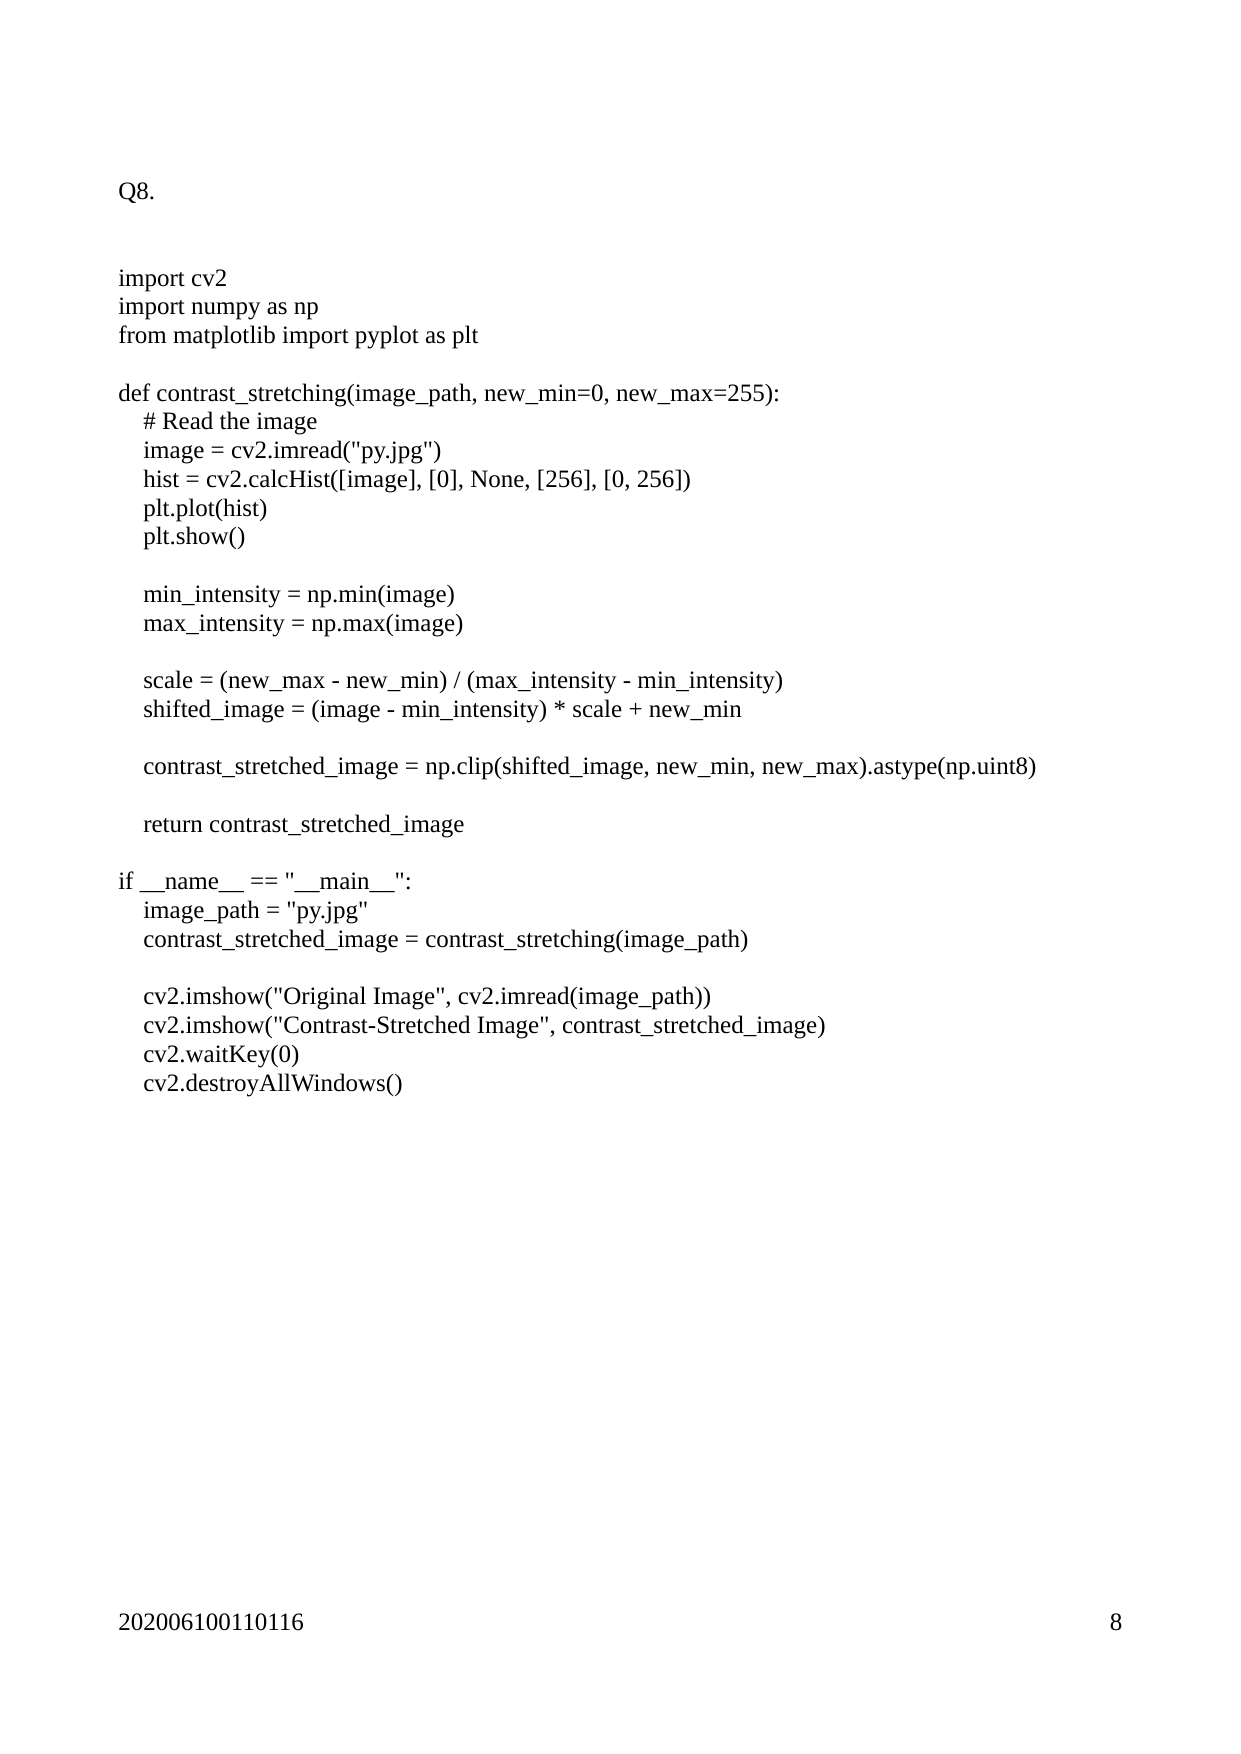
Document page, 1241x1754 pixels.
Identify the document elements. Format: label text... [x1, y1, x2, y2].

text Q8. [118, 176, 1122, 205]
text scale = (new_max - new_min) / (max_intensity - min_intensity) [118, 665, 1122, 694]
text from matplotlib import pyplot as plt [118, 320, 1122, 349]
text hist = cv2.calcHist([image], [0], None, [256], [0, 256]) [118, 464, 1122, 493]
text plt.show() [118, 521, 1122, 550]
text contrast_stretched_image = contrast_stretching(image_path) [118, 924, 1122, 953]
text cv2.imshow("Original Image", cv2.imread(image_path)) [118, 981, 1122, 1010]
text image_path = "py.jpg" [118, 895, 1122, 924]
text plt.plot(hist) [118, 493, 1122, 521]
text max_intensity = np.max(image) [118, 608, 1122, 636]
text def contrast_stretching(image_path, new_min=0, new_max=255): [118, 378, 1122, 406]
text shifted_image = (image - min_intensity) * scale + new_min [118, 694, 1122, 723]
text return contrast_stretched_image [118, 809, 1122, 838]
text # Read the image [118, 406, 1122, 435]
text import cv2 [118, 263, 1122, 291]
text contrast_stretched_image = np.clip(shifted_image, new_min, new_max).astype(np.uint8) [118, 751, 1122, 780]
text image = cv2.imread("py.jpg") [118, 435, 1122, 464]
text cv2.imshow("Contrast-Stretched Image", contrast_stretched_image) [118, 1010, 1122, 1039]
text if __name__ == "__main__": [118, 866, 1122, 895]
text import numpy as np [118, 291, 1122, 320]
text min_intensity = np.min(image) [118, 579, 1122, 608]
text cv2.destroyAllWindows() [118, 1068, 1122, 1096]
text cv2.waitKey(0) [118, 1039, 1122, 1068]
